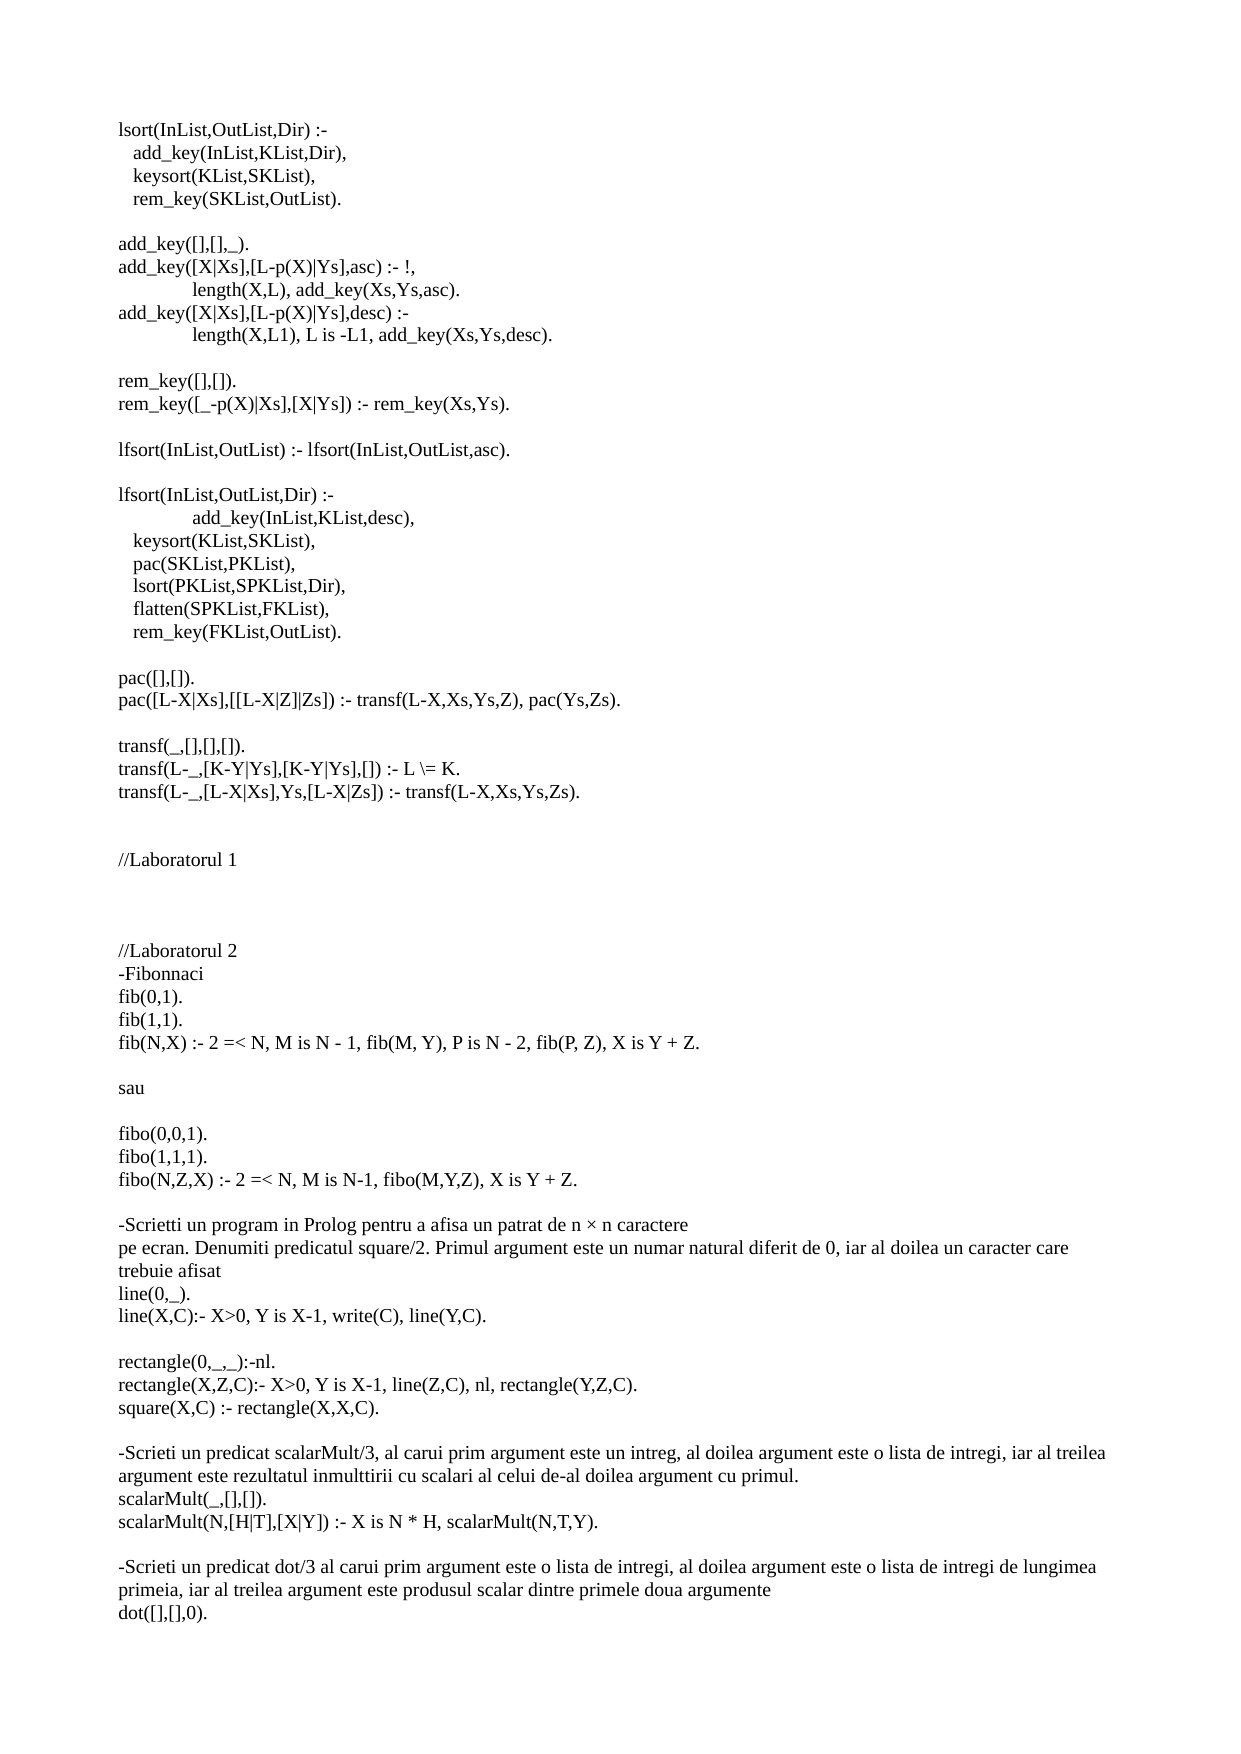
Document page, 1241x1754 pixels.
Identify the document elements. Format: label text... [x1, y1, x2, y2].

text -Fibonnaci [118, 962, 1122, 985]
text fibo(0,0,1). [118, 1122, 1122, 1145]
text add_key(InList,KList,Dir), [118, 141, 1122, 164]
text lsort(PKList,SPKList,Dir), [118, 574, 1122, 597]
text dot([],[],0). [118, 1601, 1122, 1624]
text sau [118, 1076, 1122, 1099]
text line(X,C):- X>0, Y is X-1, write(C), line(Y,C). [118, 1304, 1122, 1327]
text lfsort(InList,OutList,Dir) :- [118, 483, 1122, 506]
text transf(_,[],[],[]). [118, 734, 1122, 757]
text fib(0,1). [118, 985, 1122, 1008]
text scalarMult(N,[H|T],[X|Y]) :- X is N * H, scalarMult(N,T,Y). [118, 1510, 1122, 1532]
text scalarMult(_,[],[]). [118, 1487, 1122, 1510]
text transf(L-_,[L-X|Xs],Ys,[L-X|Zs]) :- transf(L-X,Xs,Ys,Zs). [118, 780, 1122, 802]
text rectangle(0,_,_):-nl. [118, 1350, 1122, 1373]
text rectangle(X,Z,C):- X>0, Y is X-1, line(Z,C), nl, rectangle(Y,Z,C). [118, 1373, 1122, 1396]
text flatten(SPKList,FKList), [118, 597, 1122, 620]
text //Laboratorul 1 [118, 848, 1122, 871]
text rem_key(SKList,OutList). [118, 187, 1122, 209]
text transf(L-_,[K-Y|Ys],[K-Y|Ys],[]) :- L \= K. [118, 757, 1122, 780]
text pac([],[]). [118, 666, 1122, 688]
text fibo(N,Z,X) :- 2 =< N, M is N-1, fibo(M,Y,Z), X is Y + Z. [118, 1167, 1122, 1190]
text add_key([X|Xs],[L-p(X)|Ys],desc) :- [118, 301, 1122, 323]
text fib(1,1). [118, 1008, 1122, 1031]
text length(X,L), add_key(Xs,Ys,asc). [118, 278, 1122, 301]
text -Scrieti un predicat dot/3 al carui prim argument este o lista de intregi, al doilea argument este o lista de intregi de lungimea primeia, iar al treilea argument este produsul scalar dintre primele doua argumente [118, 1555, 1122, 1601]
text length(X,L1), L is -L1, add_key(Xs,Ys,desc). [118, 323, 1122, 346]
text add_key([X|Xs],[L-p(X)|Ys],asc) :- !, [118, 255, 1122, 278]
text square(X,C) :- rectangle(X,X,C). [118, 1396, 1122, 1418]
text -Scrietti un program in Prolog pentru a afisa un patrat de n × n caractere [118, 1213, 1122, 1236]
text keysort(KList,SKList), [118, 164, 1122, 187]
text rem_key([_-p(X)|Xs],[X|Ys]) :- rem_key(Xs,Ys). [118, 392, 1122, 415]
text add_key([],[],_). [118, 232, 1122, 255]
text line(0,_). [118, 1282, 1122, 1304]
text rem_key(FKList,OutList). [118, 620, 1122, 643]
text //Laboratorul 2 [118, 939, 1122, 962]
text -Scrieti un predicat scalarMult/3, al carui prim argument este un intreg, al doilea argument este o lista de intregi, iar al treilea argument este rezultatul inmulttirii cu scalari al celui de-al doilea argument cu primul. [118, 1441, 1122, 1487]
text fib(N,X) :- 2 =< N, M is N - 1, fib(M, Y), P is N - 2, fib(P, Z), X is Y + Z. [118, 1031, 1122, 1053]
text pac([L-X|Xs],[[L-X|Z]|Zs]) :- transf(L-X,Xs,Ys,Z), pac(Ys,Zs). [118, 688, 1122, 711]
text pe ecran. Denumiti predicatul square/2. Primul argument este un numar natural diferit de 0, iar al doilea un caracter care trebuie afisat [118, 1236, 1122, 1282]
text lfsort(InList,OutList) :- lfsort(InList,OutList,asc). [118, 437, 1122, 460]
text pac(SKList,PKList), [118, 552, 1122, 574]
text rem_key([],[]). [118, 369, 1122, 392]
text add_key(InList,KList,desc), [118, 506, 1122, 529]
text keysort(KList,SKList), [118, 529, 1122, 552]
text lsort(InList,OutList,Dir) :- [118, 118, 1122, 141]
text fibo(1,1,1). [118, 1145, 1122, 1167]
